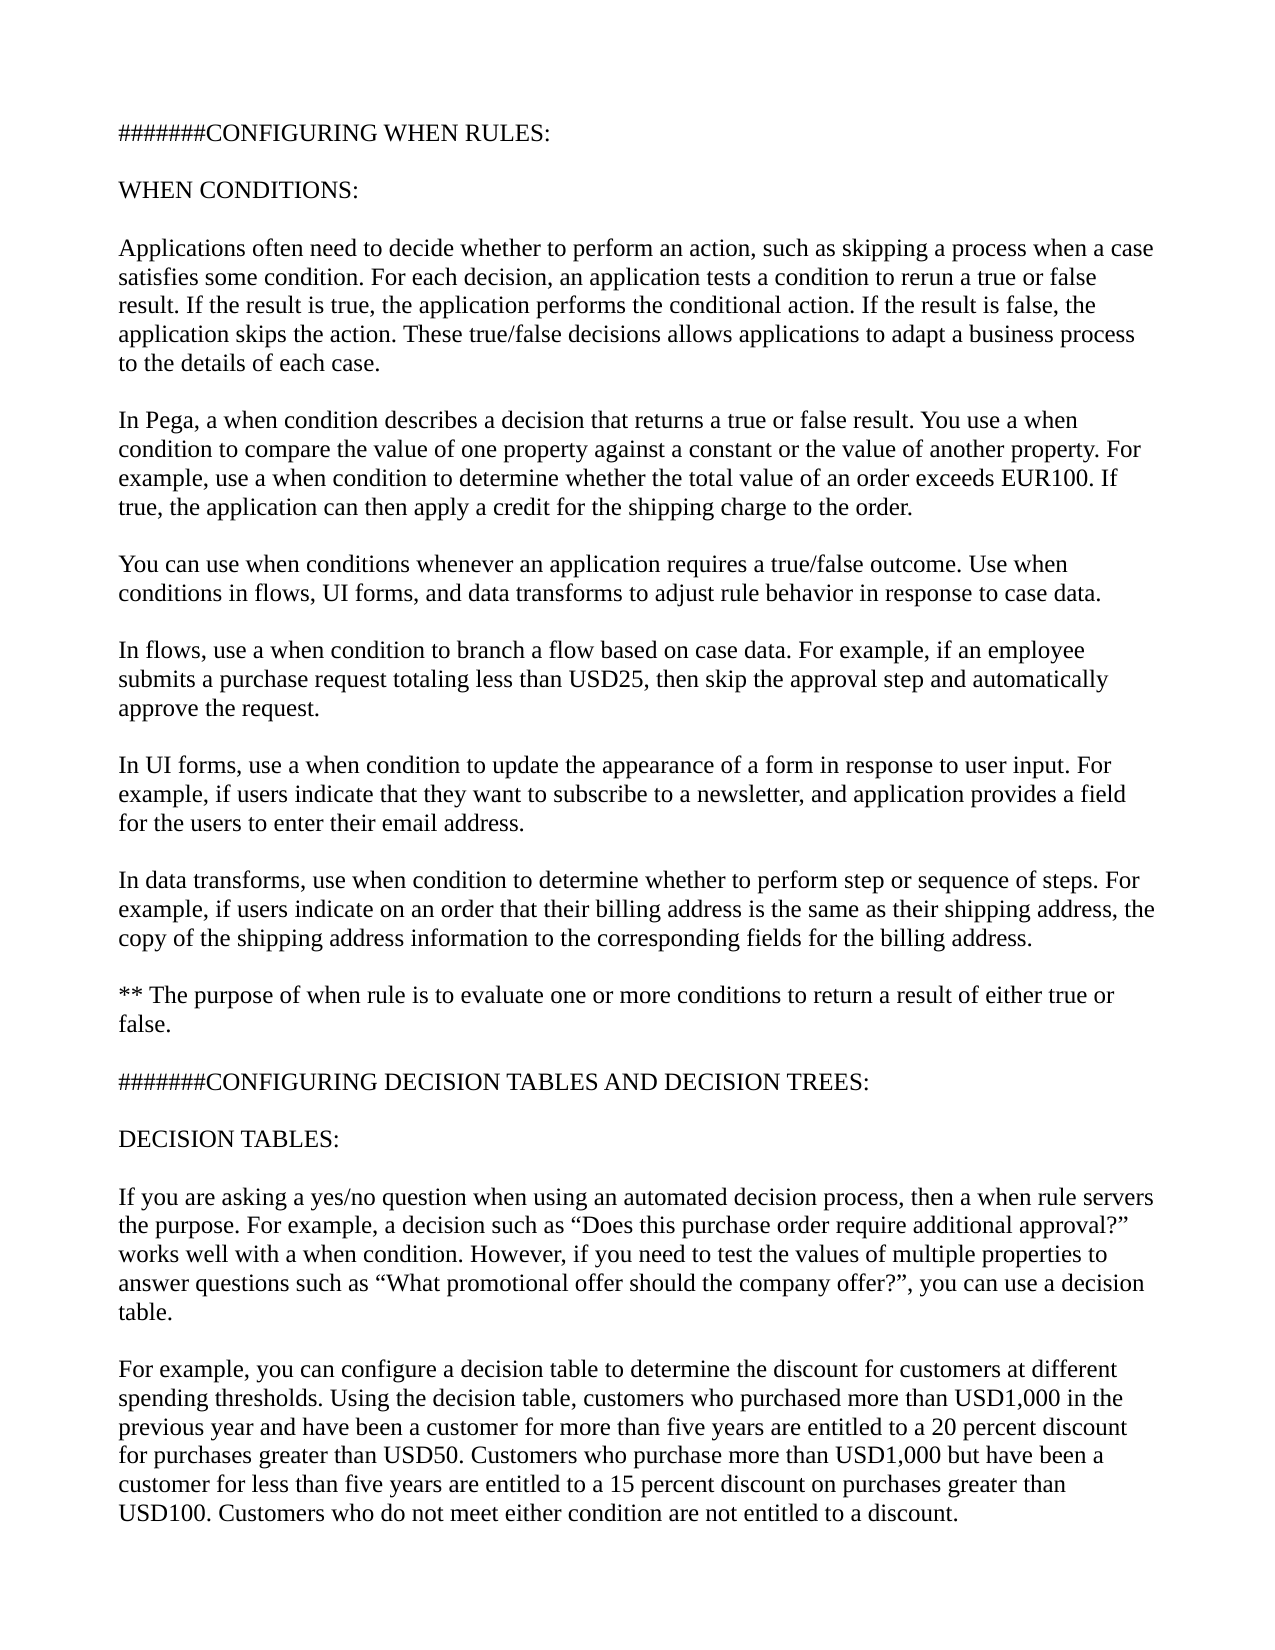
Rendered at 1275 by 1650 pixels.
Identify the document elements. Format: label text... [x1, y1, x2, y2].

text #######CONFIGURING DECISION TABLES AND DECISION TREES: [118, 1067, 1157, 1096]
text In flows, use a when condition to branch a flow based on case data. For example, if an employee submits a purchase request totaling less than USD25, then skip the approval step and automatically approve the request. [118, 636, 1157, 722]
text In UI forms, use a when condition to update the appearance of a form in response to user input. For example, if users indicate that they want to subscribe to a newsletter, and application provides a field for the users to enter their email address. [118, 751, 1157, 837]
text For example, you can configure a decision table to determine the discount for customers at different spending thresholds. Using the decision table, customers who purchased more than USD1,000 in the previous year and have been a customer for more than five years are entitled to a 20 percent discount for purchases greater than USD50. Customers who purchase more than USD1,000 but have been a customer for less than five years are entitled to a 15 percent discount on purchases greater than USD100. Customers who do not meet either condition are not entitled to a discount. [118, 1354, 1157, 1527]
text #######CONFIGURING WHEN RULES: [118, 118, 1157, 147]
text Applications often need to decide whether to perform an action, such as skipping a process when a case satisfies some condition. For each decision, an application tests a condition to rerun a true or false result. If the result is true, the application performs the conditional action. If the result is false, the application skips the action. These true/false decisions allows applications to adapt a business process to the details of each case. [118, 233, 1157, 377]
text WHEN CONDITIONS: [118, 176, 1157, 204]
text DECISION TABLES: [118, 1124, 1157, 1153]
text You can use when conditions whenever an application requires a true/false outcome. Use when conditions in flows, UI forms, and data transforms to adjust rule behavior in response to case data. [118, 549, 1157, 607]
text In data transforms, use when condition to determine whether to perform step or sequence of steps. For example, if users indicate on an order that their billing address is the same as their shipping address, the copy of the shipping address information to the corresponding fields for the billing address. [118, 866, 1157, 952]
text If you are asking a yes/no question when using an automated decision process, then a when rule servers the purpose. For example, a decision such as “Does this purchase order require additional approval?” works well with a when condition. However, if you need to test the values of multiple properties to answer questions such as “What promotional offer should the company offer?”, you can use a decision table. [118, 1182, 1157, 1326]
text In Pega, a when condition describes a decision that returns a true or false result. You use a when condition to compare the value of one property against a constant or the value of another property. For example, use a when condition to determine whether the total value of an order exceeds EUR100. If true, the application can then apply a credit for the shipping charge to the order. [118, 406, 1157, 521]
text ** The purpose of when rule is to evaluate one or more conditions to return a result of either true or false. [118, 981, 1157, 1038]
